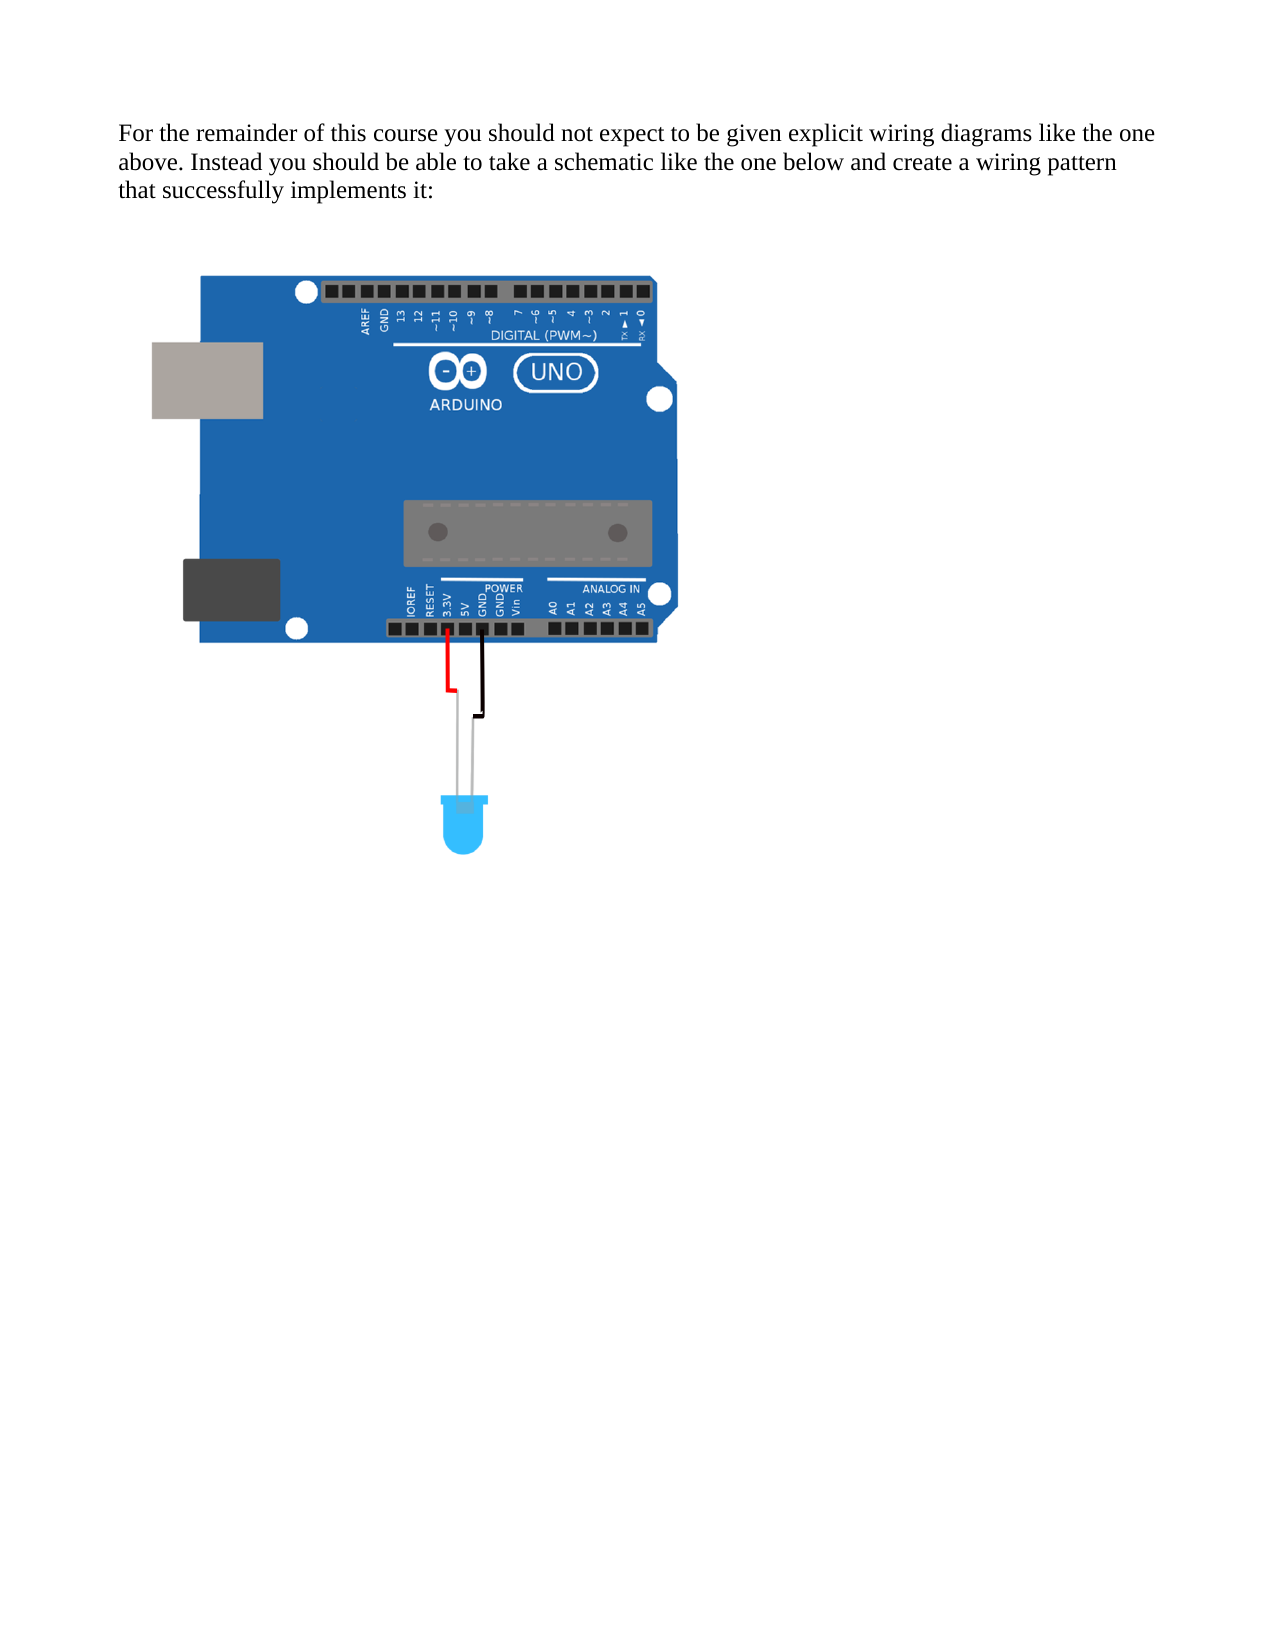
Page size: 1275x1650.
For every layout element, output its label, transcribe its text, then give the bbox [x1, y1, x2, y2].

picture [107, 233, 1146, 927]
text For the remainder of this course you should not expect to be given explicit wiring diagrams like the one above. Instead you should be able to take a schematic like the one below and create a wiring pattern that successfully implements it: [118, 118, 1157, 233]
